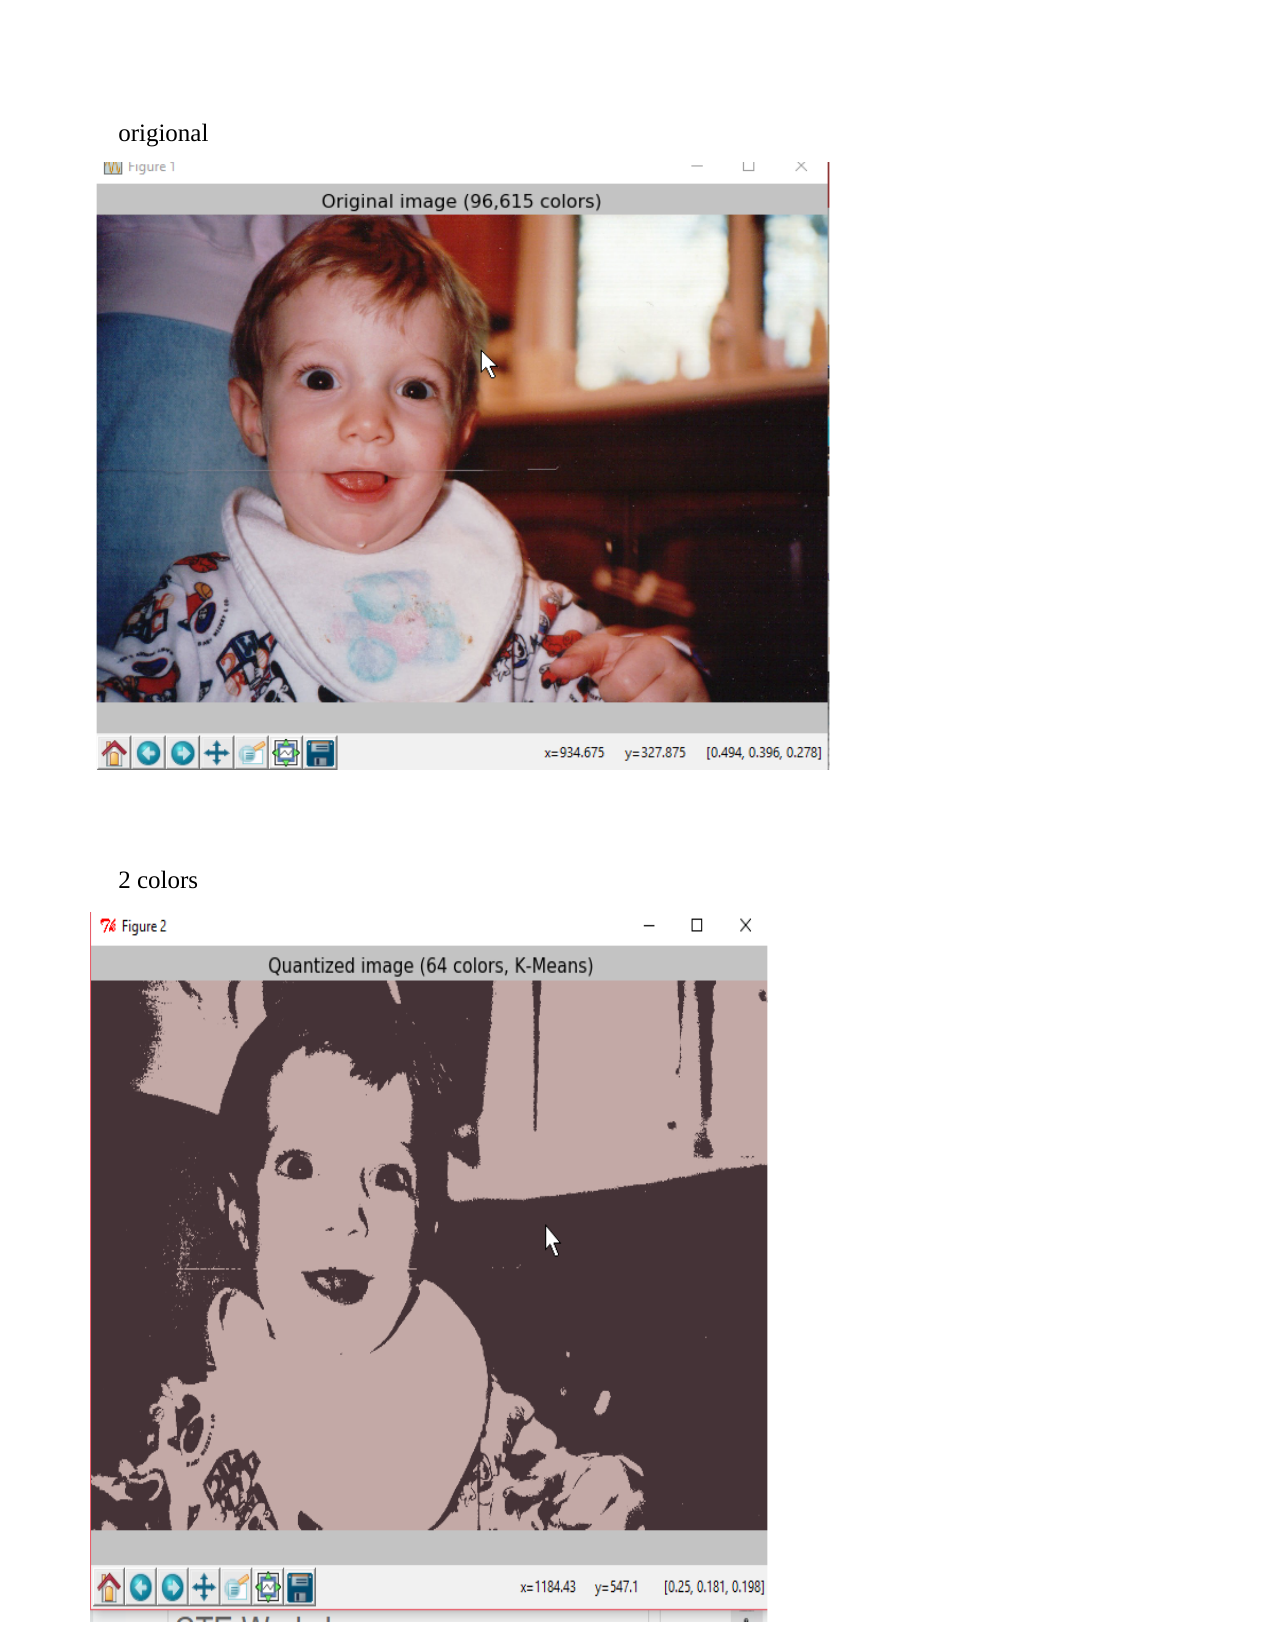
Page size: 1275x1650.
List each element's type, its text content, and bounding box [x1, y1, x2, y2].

picture [96, 162, 830, 770]
text 2 colors [118, 866, 1157, 894]
text origional [118, 118, 1157, 147]
picture [90, 912, 768, 1622]
